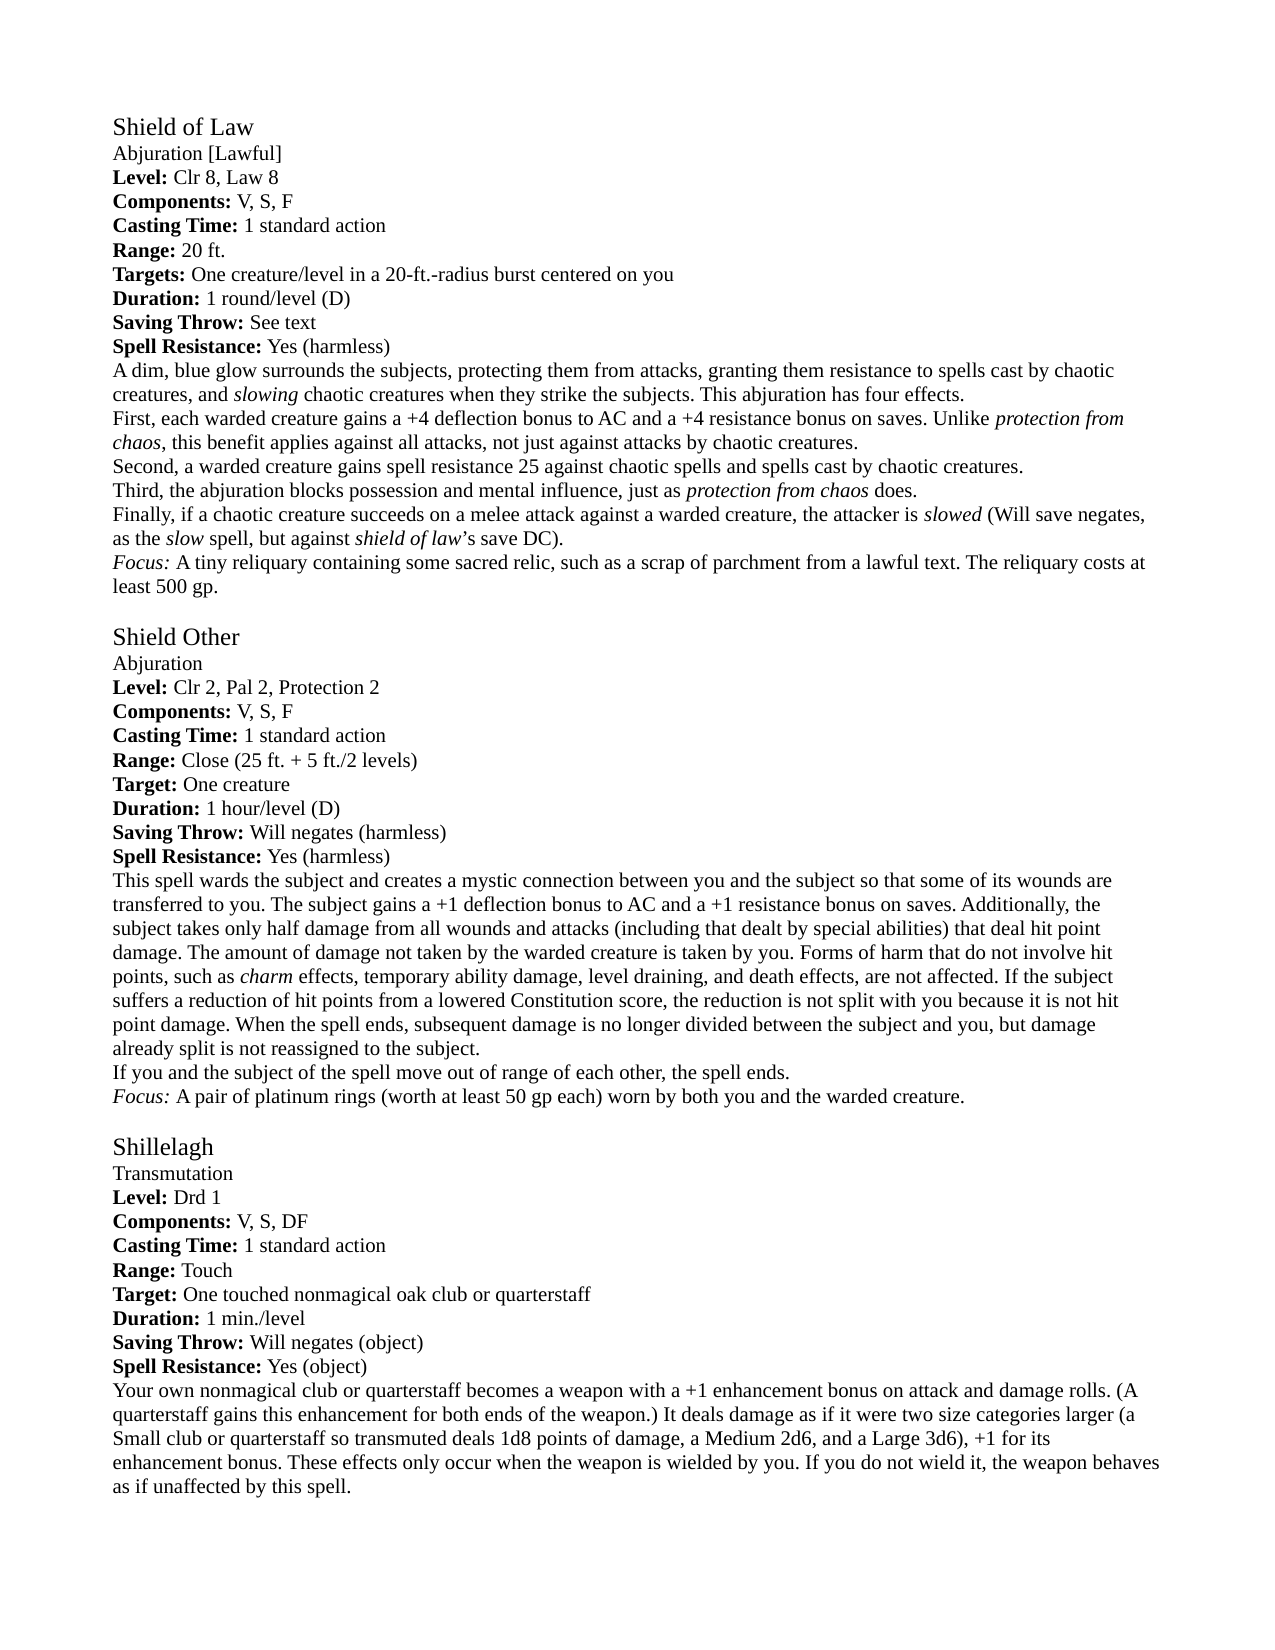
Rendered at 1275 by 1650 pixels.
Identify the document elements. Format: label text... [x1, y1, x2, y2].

text Level: Drd 1 [112, 1185, 1162, 1209]
text Saving Throw: Will negates (harmless) [112, 820, 1162, 844]
text Components: V, S, F [112, 189, 1162, 213]
text Duration: 1 round/level (D) [112, 286, 1162, 310]
text Abjuration [112, 651, 1162, 675]
text Your own nonmagical club or quarterstaff becomes a weapon with a +1 enhancement bonus on attack and damage rolls. (A quarterstaff gains this enhancement for both ends of the weapon.) It deals damage as if it were two size categories larger (a Small club or quarterstaff so transmuted deals 1d8 points of damage, a Medium 2d6, and a Large 3d6), +1 for its enhancement bonus. These effects only occur when the weapon is wielded by you. If you do not wield it, the weapon behaves as if unaffected by this spell. [112, 1378, 1162, 1498]
text Abjuration [Lawful] [112, 141, 1162, 165]
text This spell wards the subject and creates a mystic connection between you and the subject so that some of its wounds are transferred to you. The subject gains a +1 deflection bonus to AC and a +1 resistance bonus on saves. Additionally, the subject takes only half damage from all wounds and attacks (including that dealt by special abilities) that deal hit point damage. The amount of damage not taken by the warded creature is taken by you. Forms of harm that do not involve hit points, such as charm effects, temporary ability damage, level draining, and death effects, are not affected. If the subject suffers a reduction of hit points from a lowered Constitution score, the reduction is not split with you because it is not hit point damage. When the spell ends, subsequent damage is no longer divided between the subject and you, but damage already split is not reassigned to the subject. [112, 868, 1162, 1060]
text Second, a warded creature gains spell resistance 25 against chaotic spells and spells cast by chaotic creatures. [112, 454, 1162, 478]
text Range: 20 ft. [112, 237, 1162, 262]
text Shillelagh [112, 1132, 1162, 1161]
text Target: One creature [112, 772, 1162, 796]
text Components: V, S, DF [112, 1209, 1162, 1233]
text Finally, if a chaotic creature succeeds on a melee attack against a warded creature, the attacker is slowed (Will save negates, as the slow spell, but against shield of law’s save DC). [112, 502, 1162, 550]
text Spell Resistance: Yes (harmless) [112, 334, 1162, 358]
text Third, the abjuration blocks possession and mental influence, just as protection from chaos does. [112, 478, 1162, 502]
text Level: Clr 2, Pal 2, Protection 2 [112, 675, 1162, 699]
text Components: V, S, F [112, 699, 1162, 723]
text Level: Clr 8, Law 8 [112, 165, 1162, 189]
text Casting Time: 1 standard action [112, 213, 1162, 237]
text Spell Resistance: Yes (object) [112, 1354, 1162, 1378]
text If you and the subject of the spell move out of range of each other, the spell ends. [112, 1060, 1162, 1084]
text Saving Throw: Will negates (object) [112, 1330, 1162, 1354]
text Shield Other [112, 622, 1162, 651]
text Focus: A tiny reliquary containing some sacred relic, such as a scrap of parchment from a lawful text. The reliquary costs at least 500 gp. [112, 550, 1162, 598]
text Duration: 1 hour/level (D) [112, 796, 1162, 820]
text Range: Close (25 ft. + 5 ft./2 levels) [112, 747, 1162, 772]
text Range: Touch [112, 1257, 1162, 1282]
text Casting Time: 1 standard action [112, 1233, 1162, 1257]
text First, each warded creature gains a +4 deflection bonus to AC and a +4 resistance bonus on saves. Unlike protection from chaos, this benefit applies against all attacks, not just against attacks by chaotic creatures. [112, 406, 1162, 454]
text Target: One touched nonmagical oak club or quarterstaff [112, 1282, 1162, 1306]
text Casting Time: 1 standard action [112, 723, 1162, 747]
text Saving Throw: See text [112, 310, 1162, 334]
text Targets: One creature/level in a 20-ft.-radius burst centered on you [112, 262, 1162, 286]
text Focus: A pair of platinum rings (worth at least 50 gp each) worn by both you and the warded creature. [112, 1084, 1162, 1108]
text Transmutation [112, 1161, 1162, 1185]
text Shield of Law [112, 112, 1162, 141]
text A dim, blue glow surrounds the subjects, protecting them from attacks, granting them resistance to spells cast by chaotic creatures, and slowing chaotic creatures when they strike the subjects. This abjuration has four effects. [112, 358, 1162, 406]
text Duration: 1 min./level [112, 1306, 1162, 1330]
text Spell Resistance: Yes (harmless) [112, 844, 1162, 868]
